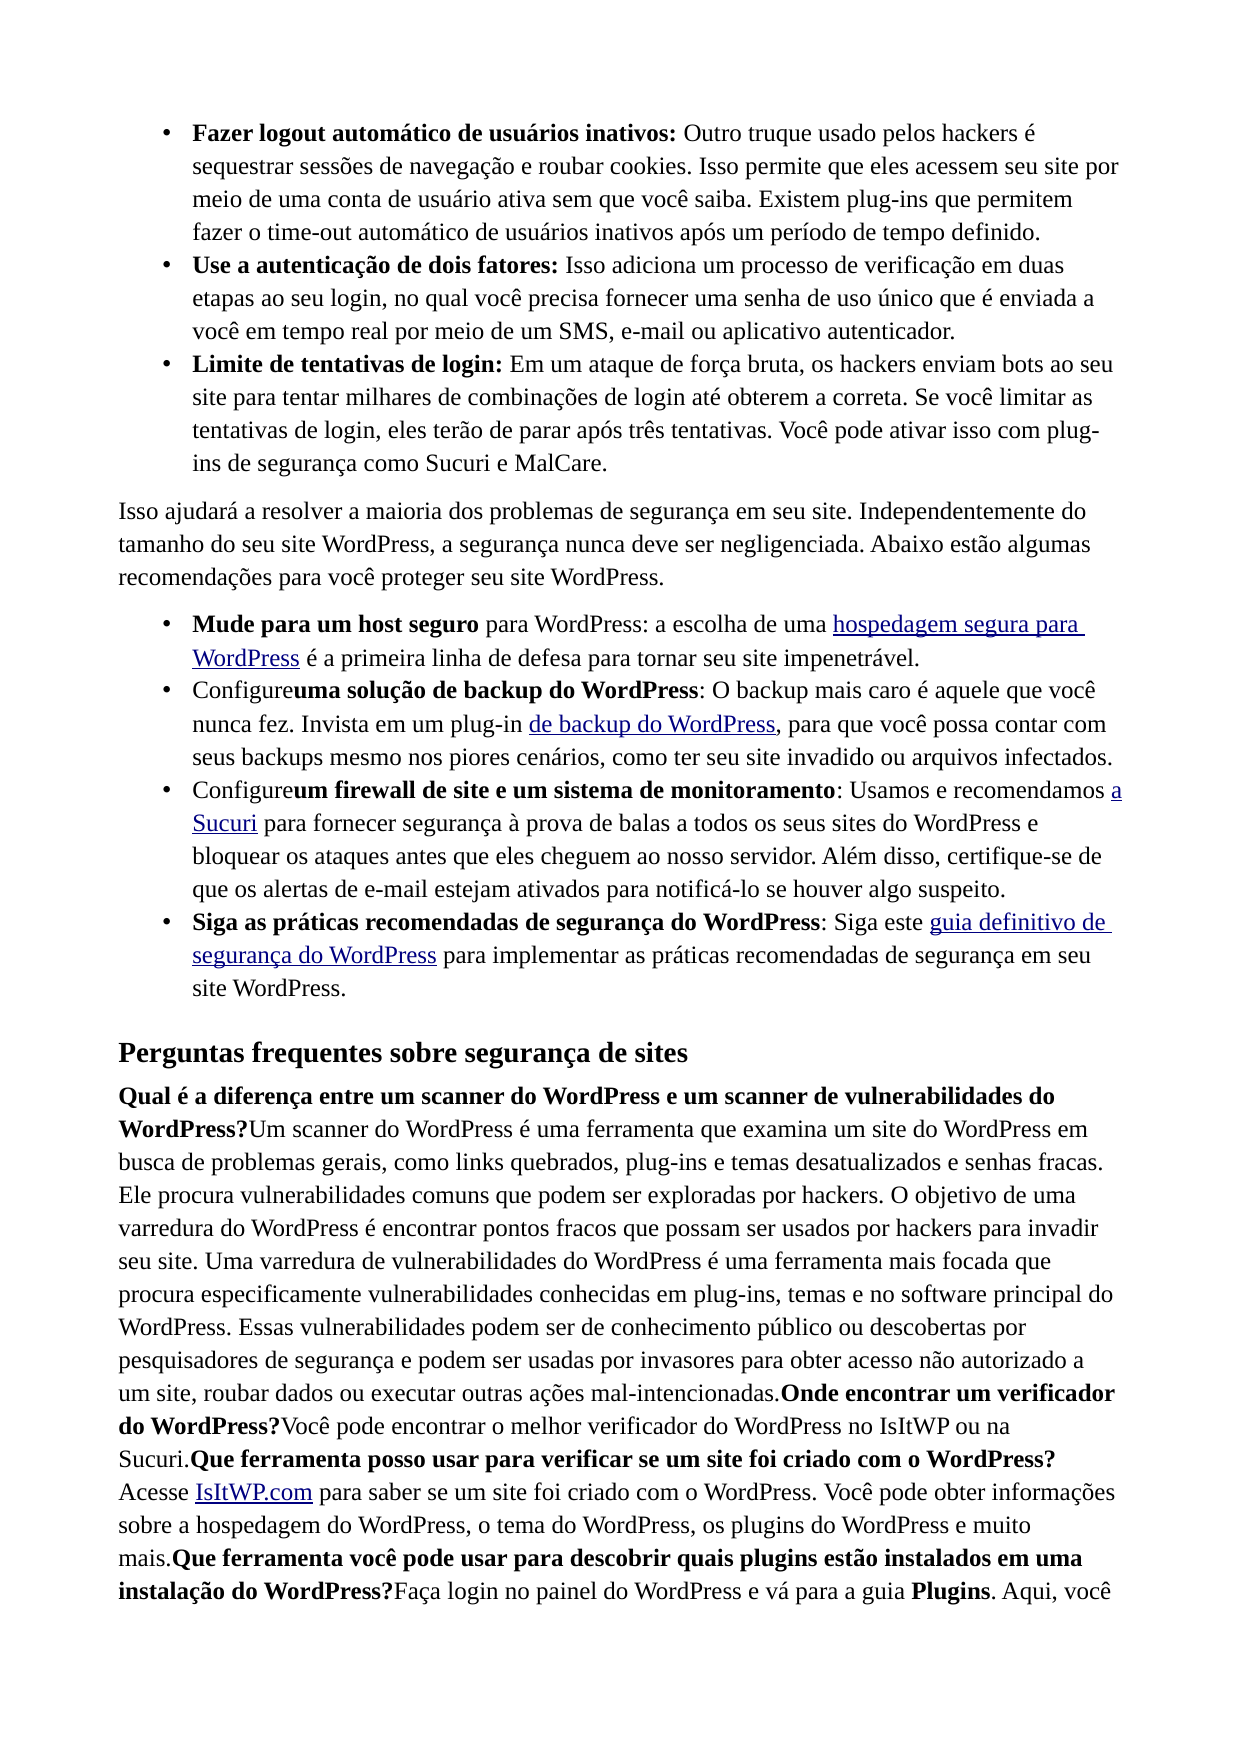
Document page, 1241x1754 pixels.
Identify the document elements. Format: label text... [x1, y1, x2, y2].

text Qual é a diferença entre um scanner do WordPress e um scanner de vulnerabilidades do WordPress?Um scanner do WordPress é uma ferramenta que examina um site do WordPress em busca de problemas gerais, como links quebrados, plug-ins e temas desatualizados e senhas fracas. Ele procura vulnerabilidades comuns que podem ser exploradas por hackers. O objetivo de uma varredura do WordPress é encontrar pontos fracos que possam ser usados por hackers para invadir seu site. Uma varredura de vulnerabilidades do WordPress é uma ferramenta mais focada que procura especificamente vulnerabilidades conhecidas em plug-ins, temas e no software principal do WordPress. Essas vulnerabilidades podem ser de conhecimento público ou descobertas por pesquisadores de segurança e podem ser usadas por invasores para obter acesso não autorizado a um site, roubar dados ou executar outras ações mal-intencionadas.Onde encontrar um verificador do WordPress?Você pode encontrar o melhor verificador do WordPress no IsItWP ou na Sucuri.Que ferramenta posso usar para verificar se um site foi criado com o WordPress?Acesse IsItWP.com para saber se um site foi criado com o WordPress. Você pode obter informações sobre a hospedagem do WordPress, o tema do WordPress, os plugins do WordPress e muito mais.Que ferramenta você pode usar para descobrir quais plugins estão instalados em uma instalação do WordPress?Faça login no painel do WordPress e vá para a guia Plugins. Aqui, você [118, 1081, 1122, 1605]
list Configureuma solução de backup do WordPress: O backup mais caro é aquele que você nunca fez. Invista em um plug-in de backup do WordPress, para que você possa contar com seus backups mesmo nos piores cenários, como ter seu site invadido ou arquivos infectados. [162, 676, 1122, 770]
list Configureum firewall de site e um sistema de monitoramento: Usamos e recomendamos a Sucuri para fornecer segurança à prova de balas a todos os seus sites do WordPress e bloquear os ataques antes que eles cheguem ao nosso servidor. Além disso, certifique-se de que os alertas de e-mail estejam ativados para notificá-lo se houver algo suspeito. [162, 775, 1122, 902]
text Isso ajudará a resolver a maioria dos problemas de segurança em seu site. Independentemente do tamanho do seu site WordPress, a segurança nunca deve ser negligenciada. Abaixo estão algumas recomendações para você proteger seu site WordPress. [118, 496, 1122, 591]
list Use a autenticação de dois fatores: Isso adiciona um processo de verificação em duas etapas ao seu login, no qual você precisa fornecer uma senha de uso único que é enviada a você em tempo real por meio de um SMS, e-mail ou aplicativo autenticador. [162, 250, 1122, 345]
list Fazer logout automático de usuários inativos: Outro truque usado pelos hackers é sequestrar sessões de navegação e roubar cookies. Isso permite que eles acessem seu site por meio de uma conta de usuário ativa sem que você saiba. Existem plug-ins que permitem fazer o time-out automático de usuários inativos após um período de tempo definido. [162, 118, 1122, 246]
subtitle Perguntas frequentes sobre segurança de sites [118, 1035, 1122, 1068]
list Mude para um host seguro para WordPress: a escolha de uma hospedagem segura para WordPress é a primeira linha de defesa para tornar seu site impenetrável. [162, 609, 1122, 671]
list Limite de tentativas de login: Em um ataque de força bruta, os hackers enviam bots ao seu site para tentar milhares de combinações de login até obterem a correta. Se você limitar as tentativas de login, eles terão de parar após três tentativas. Você pode ativar isso com plug-ins de segurança como Sucuri e MalCare. [162, 349, 1122, 477]
list Siga as práticas recomendadas de segurança do WordPress: Siga este guia definitivo de segurança do WordPress para implementar as práticas recomendadas de segurança em seu site WordPress. [162, 907, 1122, 1002]
